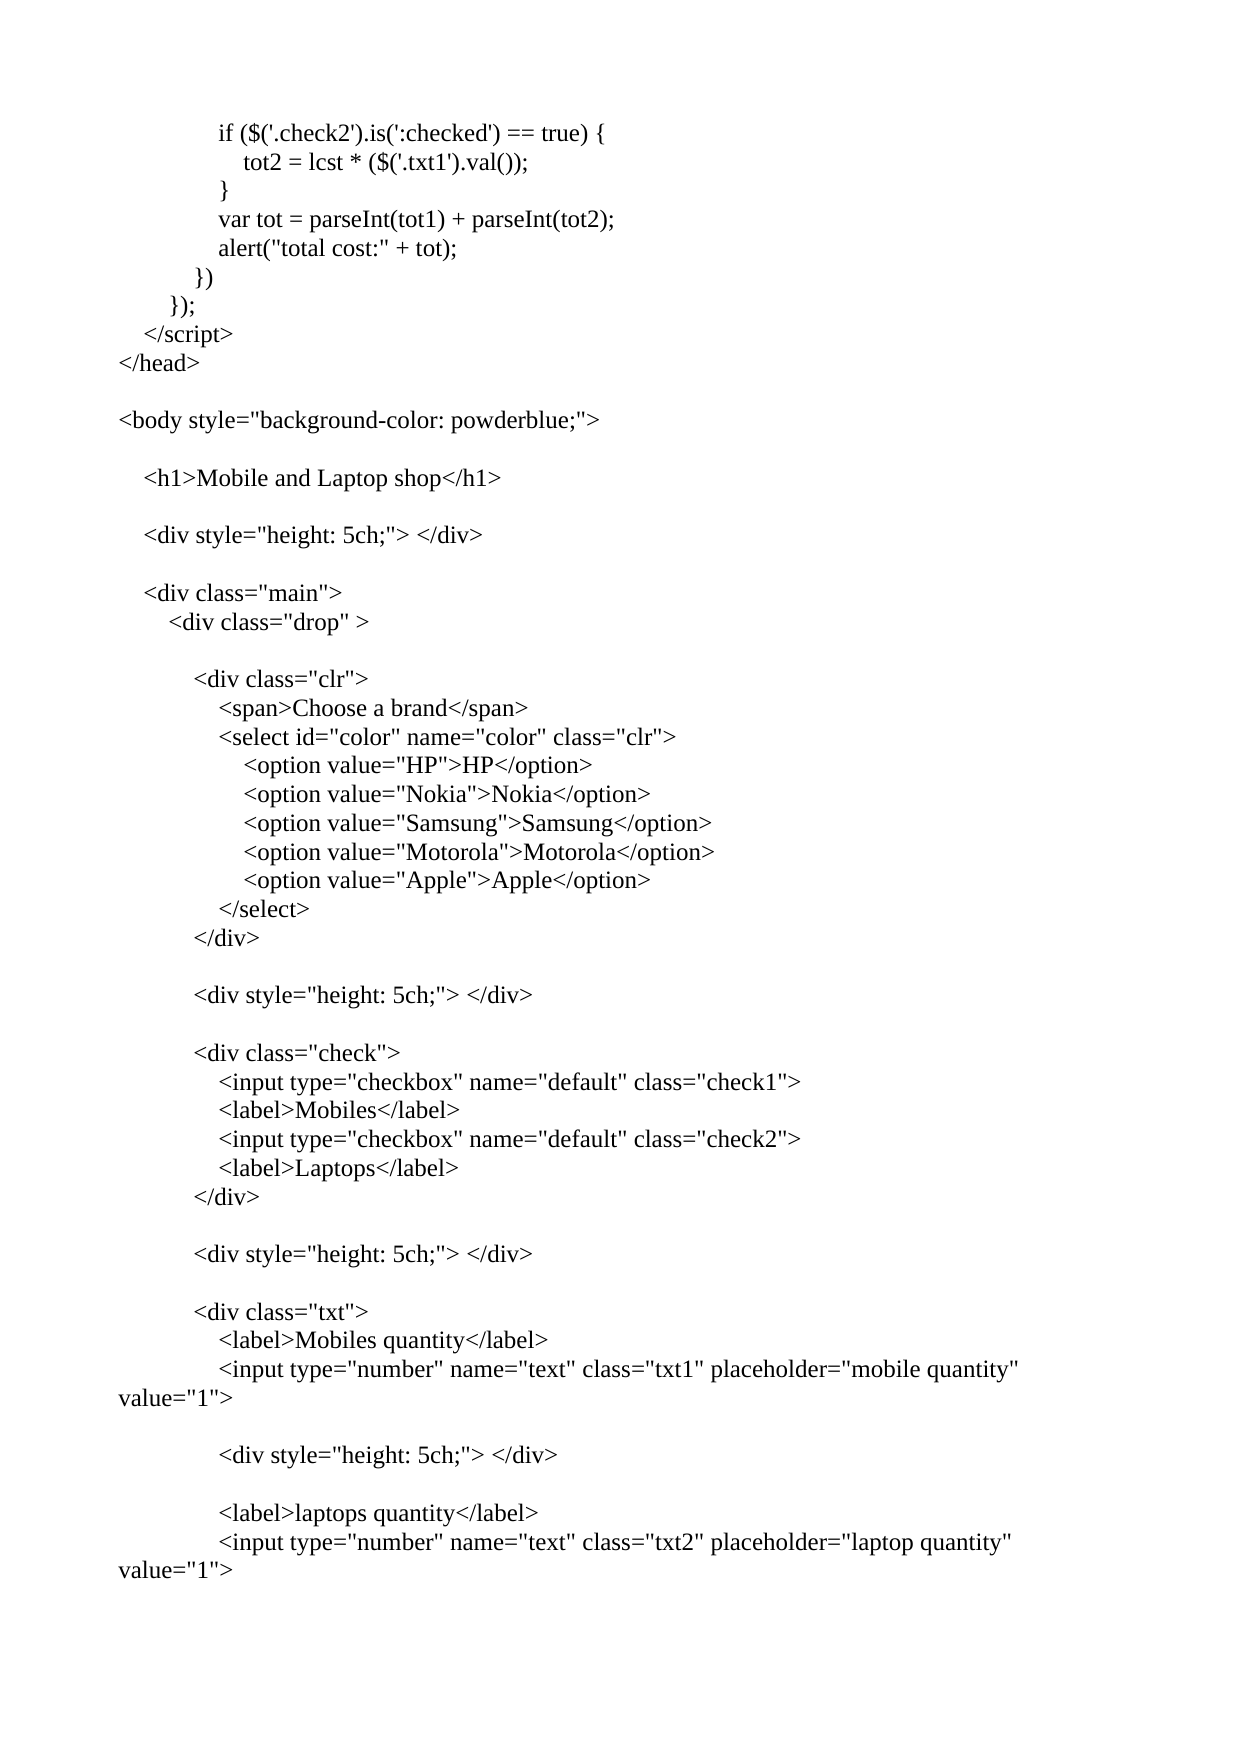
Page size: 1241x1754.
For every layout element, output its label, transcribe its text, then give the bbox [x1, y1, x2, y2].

text <select id="color" name="color" class="clr"> [118, 722, 1122, 751]
text <div style="height: 5ch;"> </div> [118, 1441, 1122, 1469]
text <option value="Motorola">Motorola</option> [118, 837, 1122, 866]
text <div style="height: 5ch;"> </div> [118, 1239, 1122, 1268]
text <div style="height: 5ch;"> </div> [118, 981, 1122, 1009]
text <div class="check"> [118, 1038, 1122, 1067]
text </select> [118, 894, 1122, 923]
text <input type="number" name="text" class="txt2" placeholder="laptop quantity" value="1"> [118, 1527, 1122, 1584]
text <option value="HP">HP</option> [118, 751, 1122, 779]
text <label>Mobiles</label> [118, 1096, 1122, 1124]
text alert("total cost:" + tot); [118, 233, 1122, 262]
text <input type="checkbox" name="default" class="check2"> [118, 1124, 1122, 1153]
text }); [118, 291, 1122, 319]
text } [118, 176, 1122, 204]
text <label>Laptops</label> [118, 1153, 1122, 1182]
text }) [118, 262, 1122, 291]
text <div class="clr"> [118, 664, 1122, 693]
text <input type="checkbox" name="default" class="check1"> [118, 1067, 1122, 1096]
text <label>Mobiles quantity</label> [118, 1326, 1122, 1354]
text </div> [118, 1182, 1122, 1211]
text var tot = parseInt(tot1) + parseInt(tot2); [118, 204, 1122, 233]
text <option value="Apple">Apple</option> [118, 866, 1122, 894]
text <label>laptops quantity</label> [118, 1498, 1122, 1527]
text <div class="main"> [118, 578, 1122, 607]
text </div> [118, 923, 1122, 952]
text <div style="height: 5ch;"> </div> [118, 521, 1122, 549]
text </script> [118, 319, 1122, 348]
text </head> [118, 348, 1122, 377]
text <body style="background-color: powderblue;"> [118, 406, 1122, 434]
text if ($('.check2').is(':checked') == true) { [118, 118, 1122, 147]
text <div class="drop" > [118, 607, 1122, 636]
text <option value="Samsung">Samsung</option> [118, 808, 1122, 837]
text <input type="number" name="text" class="txt1" placeholder="mobile quantity" value="1"> [118, 1354, 1122, 1412]
text <span>Choose a brand</span> [118, 693, 1122, 722]
text <option value="Nokia">Nokia</option> [118, 779, 1122, 808]
text <h1>Mobile and Laptop shop</h1> [118, 463, 1122, 492]
text tot2 = lcst * ($('.txt1').val()); [118, 147, 1122, 176]
text <div class="txt"> [118, 1297, 1122, 1326]
